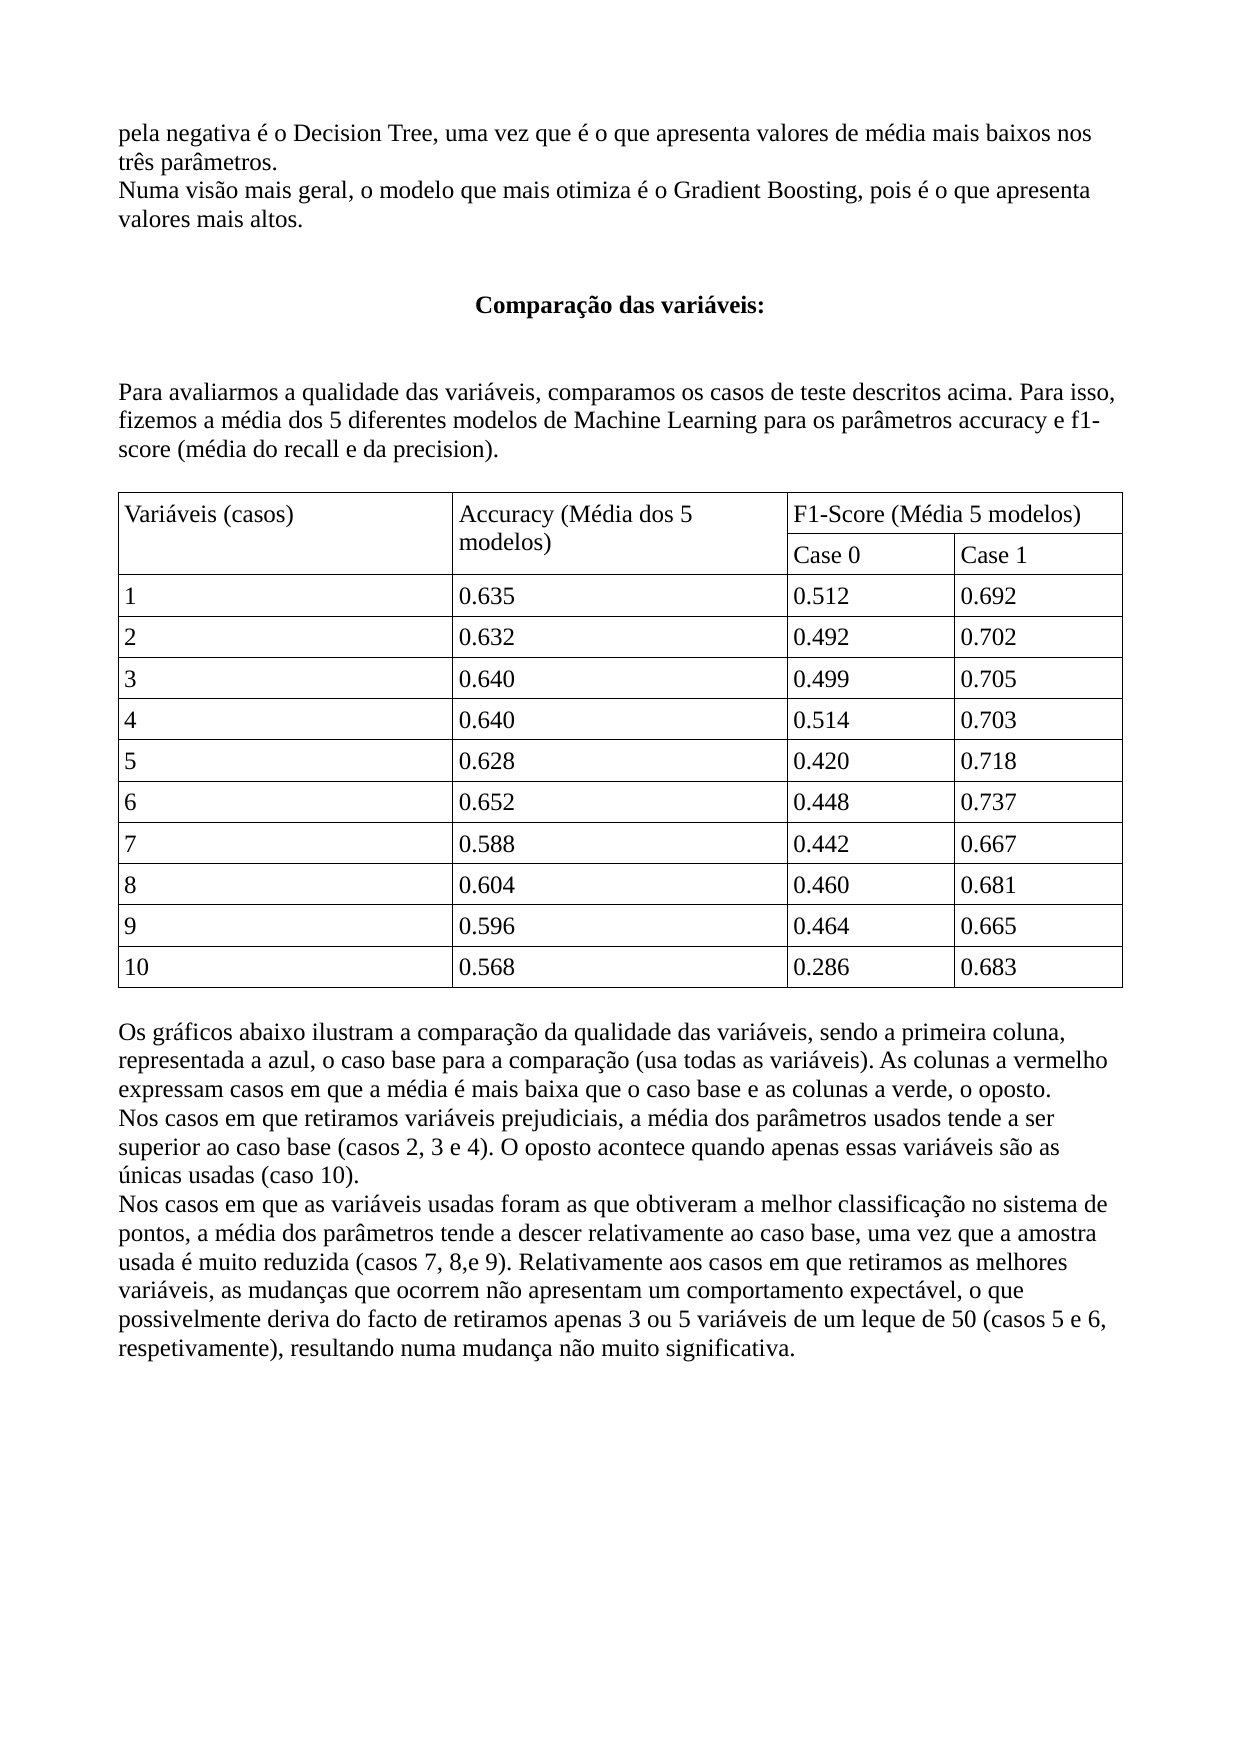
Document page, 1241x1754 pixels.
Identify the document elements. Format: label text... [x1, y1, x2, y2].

text Para avaliarmos a qualidade das variáveis, comparamos os casos de teste descritos acima. Para isso, fizemos a média dos 5 diferentes modelos de Machine Learning para os parâmetros accuracy e f1- score (média do recall e da precision). [118, 377, 1122, 463]
table_cell 0.492 [788, 617, 954, 657]
table_cell 2 [119, 617, 452, 657]
table_cell 0.640 [453, 658, 787, 698]
text Os gráficos abaixo ilustram a comparação da qualidade das variáveis, sendo a primeira coluna, representada a azul, o caso base para a comparação (usa todas as variáveis). As colunas a vermelho expressam casos em que a média é mais baixa que o caso base e as colunas a verde, o oposto. [118, 1017, 1122, 1103]
table_header F1-Score (Média 5 modelos) [788, 493, 1122, 533]
table_cell 0.635 [453, 575, 787, 616]
table_cell 0.448 [788, 782, 954, 822]
table_cell 0.568 [453, 947, 787, 987]
text pela negativa é o Decision Tree, uma vez que é o que apresenta valores de média mais baixos nos três parâmetros. [118, 118, 1122, 176]
table_cell 3 [119, 658, 452, 698]
table_cell 0.683 [955, 947, 1122, 987]
table_cell 0.512 [788, 575, 954, 616]
table_cell 0.464 [788, 905, 954, 946]
table_cell 0.596 [453, 905, 787, 946]
table_cell Case 0 [788, 534, 954, 574]
text Nos casos em que as variáveis usadas foram as que obtiveram a melhor classificação no sistema de pontos, a média dos parâmetros tende a descer relativamente ao caso base, uma vez que a amostra usada é muito reduzida (casos 7, 8,e 9). Relativamente aos casos em que retiramos as melhores variáveis, as mudanças que ocorrem não apresentam um comportamento expectável, o que possivelmente deriva do facto de retiramos apenas 3 ou 5 variáveis de um leque de 50 (casos 5 e 6, respetivamente), resultando numa mudança não muito significativa. [118, 1189, 1122, 1362]
text Numa visão mais geral, o modelo que mais otimiza é o Gradient Boosting, pois é o que apresenta valores mais altos. [118, 176, 1122, 233]
table_header Accuracy (Média dos 5 modelos) [453, 493, 787, 574]
text Comparação das variáveis: [118, 291, 1122, 319]
table_cell 6 [119, 782, 452, 822]
table_header Variáveis (casos) [119, 493, 452, 574]
text Nos casos em que retiramos variáveis prejudiciais, a média dos parâmetros usados tende a ser superior ao caso base (casos 2, 3 e 4). O oposto acontece quando apenas essas variáveis são as únicas usadas (caso 10). [118, 1103, 1122, 1189]
table_cell Case 1 [955, 534, 1122, 574]
table_cell 0.632 [453, 617, 787, 657]
table_cell 0.588 [453, 823, 787, 863]
table_cell 0.737 [955, 782, 1122, 822]
table_cell 0.628 [453, 740, 787, 781]
table_cell 9 [119, 905, 452, 946]
table_cell 0.681 [955, 864, 1122, 904]
table_cell 0.705 [955, 658, 1122, 698]
table_cell 0.604 [453, 864, 787, 904]
table_cell 8 [119, 864, 452, 904]
table_cell 0.640 [453, 699, 787, 739]
table_cell 10 [119, 947, 452, 987]
table_cell 0.514 [788, 699, 954, 739]
table_cell 0.718 [955, 740, 1122, 781]
table_cell 0.702 [955, 617, 1122, 657]
table_cell 0.499 [788, 658, 954, 698]
table_cell 4 [119, 699, 452, 739]
table_cell 0.665 [955, 905, 1122, 946]
table_cell 0.703 [955, 699, 1122, 739]
table_cell 1 [119, 575, 452, 616]
table_cell 0.442 [788, 823, 954, 863]
table_cell 0.286 [788, 947, 954, 987]
table_cell 5 [119, 740, 452, 781]
table_cell 0.420 [788, 740, 954, 781]
table_cell 0.460 [788, 864, 954, 904]
table_cell 0.667 [955, 823, 1122, 863]
table_cell 0.652 [453, 782, 787, 822]
table_cell 7 [119, 823, 452, 863]
table_cell 0.692 [955, 575, 1122, 616]
